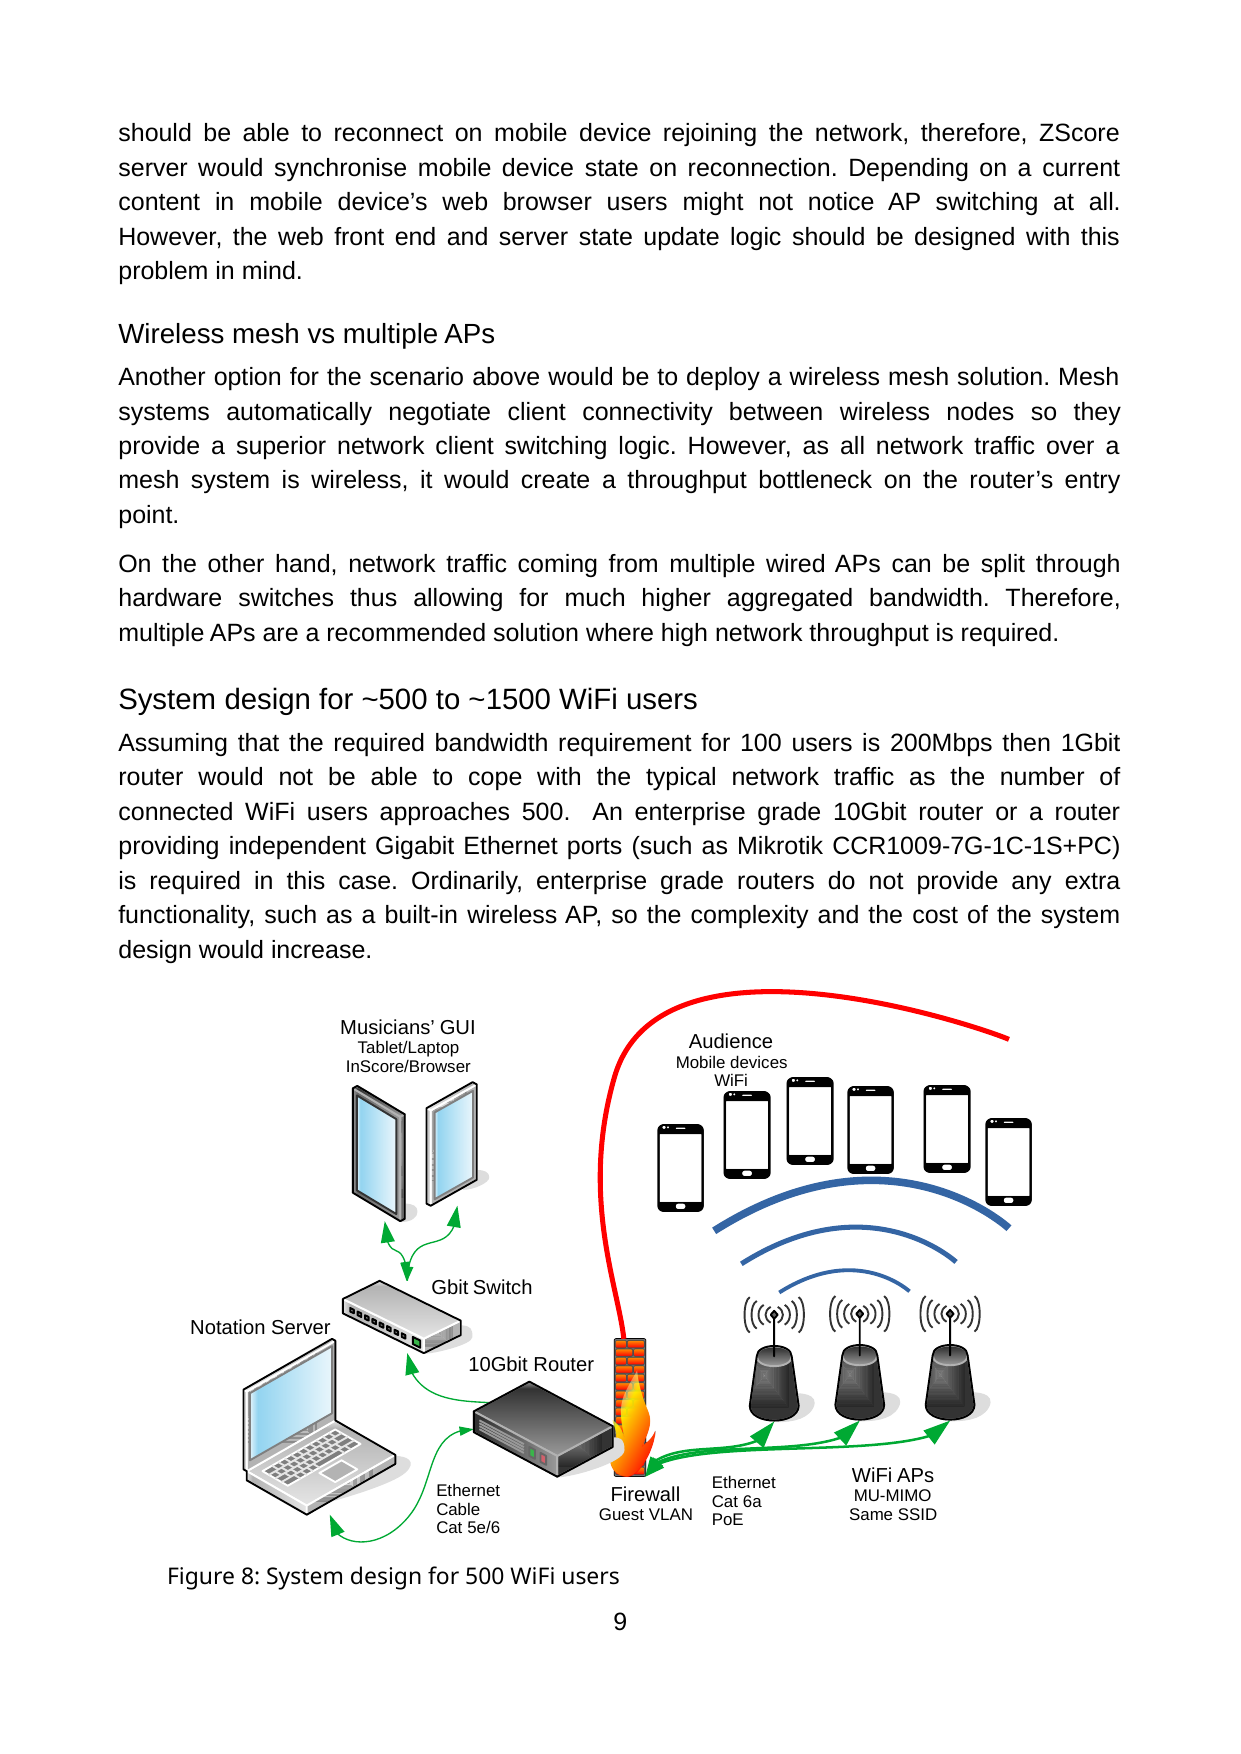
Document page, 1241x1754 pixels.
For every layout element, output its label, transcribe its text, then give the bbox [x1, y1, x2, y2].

subtitle Wireless mesh vs multiple APs [118, 318, 1122, 349]
text Figure 8: System design for 500 WiFi users [167, 988, 1089, 1591]
subtitle System design for ~500 to ~1500 WiFi users [118, 682, 1122, 715]
text Assuming that the required bandwidth requirement for 100 users is 200Mbps then 1Gbit router would not be able to cope with the typical network traffic as the number of connected WiFi users approaches 500. An enterprise grade 10Gbit router or a router providing independent Gigabit Ethernet ports (such as Mikrotik CCR1009-7G-1C-1S+PC) is required in this case. Ordinarily, enterprise grade routers do not provide any extra functionality, such as a built-in wireless AP, so the complexity and the cost of the system design would increase. [118, 728, 1122, 963]
text should be able to reconnect on mobile device rejoining the network, therefore, ZScore server would synchronise mobile device state on reconnection. Depending on a current content in mobile device’s web browser users might not notice AP switching at all. However, the web front end and server state update logic should be designed with this problem in mind. [118, 118, 1122, 285]
text Another option for the scenario above would be to deploy a wireless mesh solution. Mesh systems automatically negotiate client connectivity between wireless nodes so they provide a superior network client switching logic. However, as all network traffic over a mesh system is wireless, it would create a throughput bottleneck on the router’s entry point. [118, 362, 1122, 529]
text On the other hand, network traffic coming from multiple wired APs can be split through hardware switches thus allowing for much higher aggregated bandwidth. Therefore, multiple APs are a recommended solution where high network throughput is required. [118, 549, 1122, 647]
